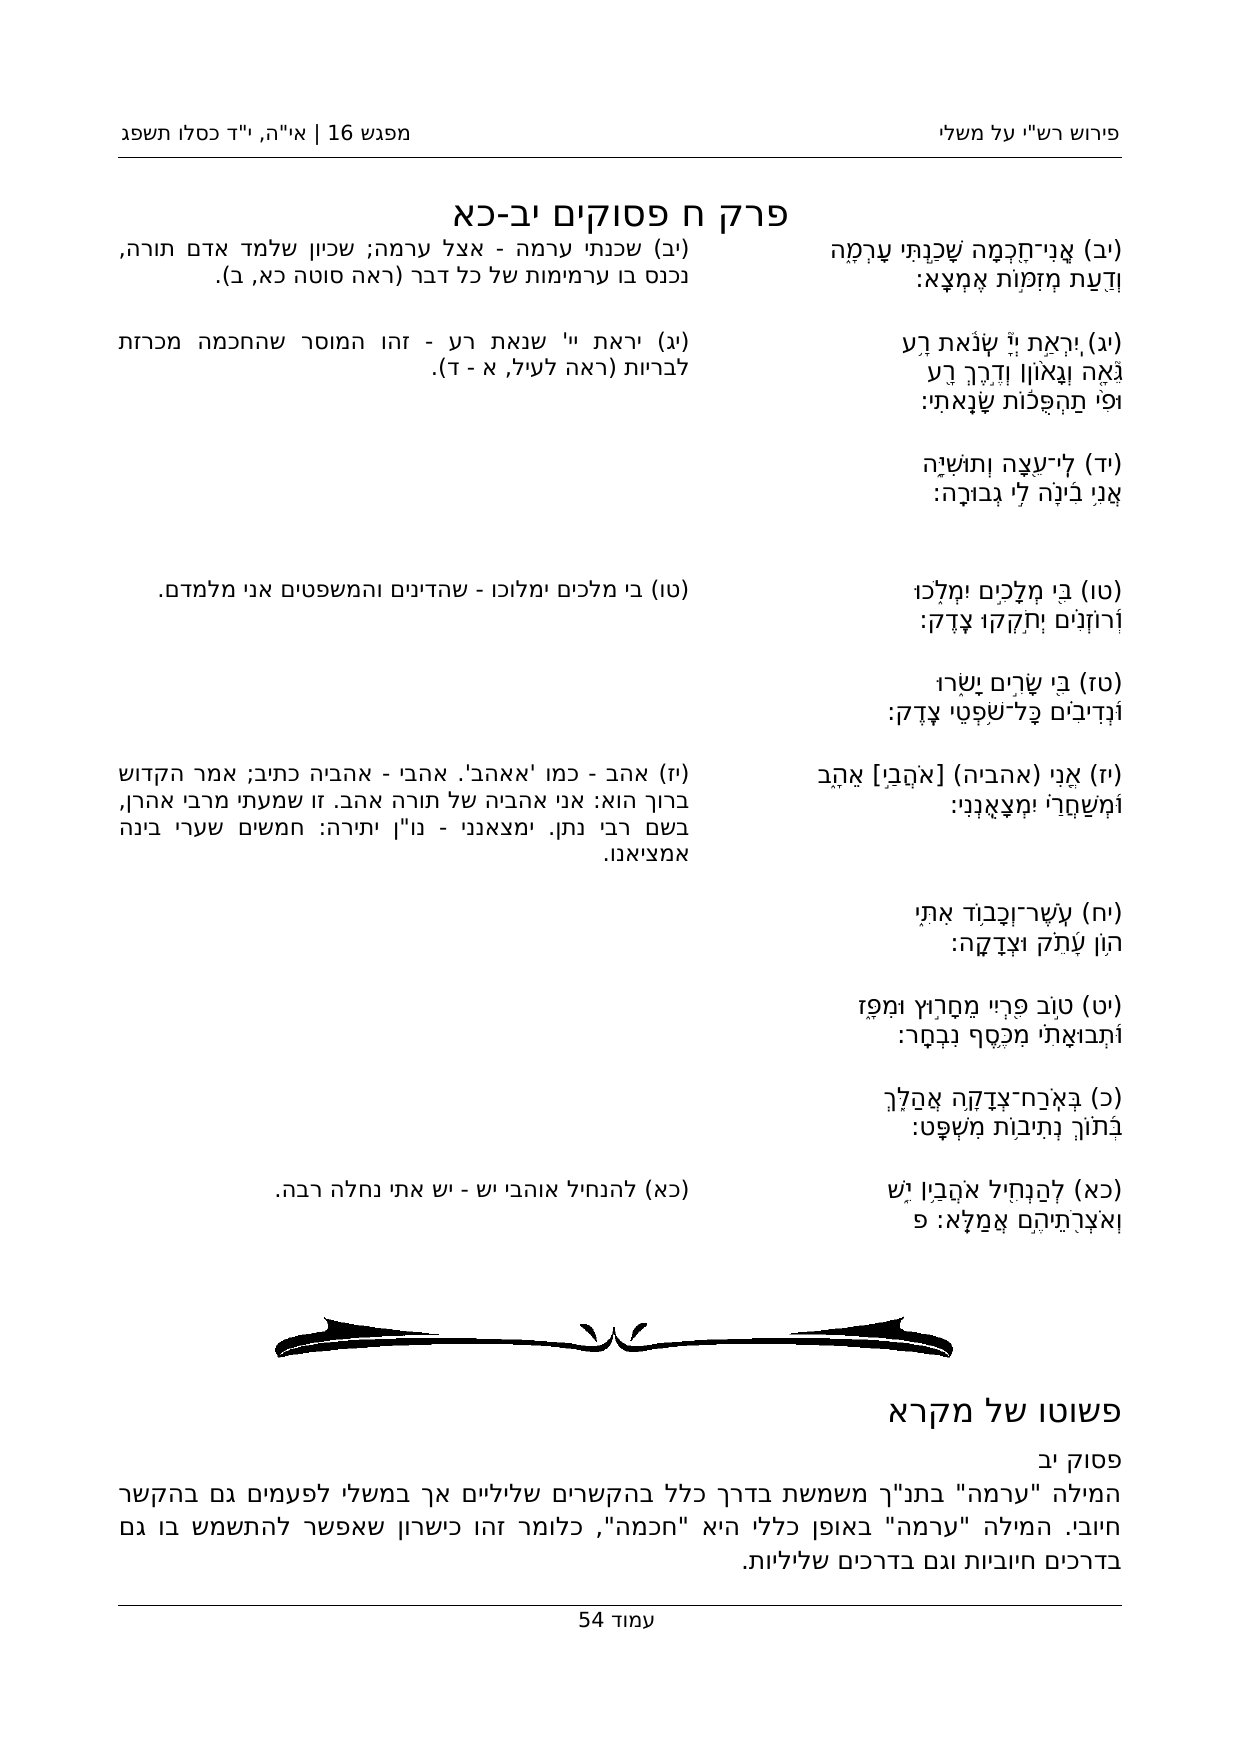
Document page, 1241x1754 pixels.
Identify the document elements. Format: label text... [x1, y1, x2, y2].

table_header [690, 235, 709, 328]
table_cell (כא) להנחיל אוהבי יש - יש אתי נחלה רבה. [118, 1176, 690, 1268]
table_header (יב) שכנתי ערמה - אצל ערמה; שכיון שלמד אדם תורה, נכנס בו ערמימות של כל דבר (ראה סוטה כא, ב). [118, 235, 690, 328]
table_cell (כא) לְהַנְחִ֖יל אֹהֲבַ֥י׀ יֵ֑שׁ וְאֹצְרֹ֖תֵיהֶ֣ם אֲמַלֵּֽא: פ [709, 1176, 1123, 1268]
table_cell [118, 991, 690, 1083]
table_cell (יד) לִֽי־עֵ֭צָה וְתוּשִׁיָּ֑ה אֲנִ֥י בִ֝ינָ֗ה לִ֣י גְבוּרָֽה: [709, 449, 1123, 576]
table_cell [118, 899, 690, 991]
table_cell (יח) עֹֽשֶׁר־וְכָב֥וֹד אִתִּ֑י ה֥וֹן עָ֝תֵ֗ק וּצְדָקָֽה: [709, 899, 1123, 991]
table_cell [118, 1083, 690, 1176]
table_cell [690, 328, 709, 449]
table_cell [690, 668, 709, 761]
table_cell [690, 1176, 709, 1268]
table_cell [690, 899, 709, 991]
table_cell (יג) יִֽרְאַ֣ת יְיָ֘ שְֽׂנֹ֫את רָ֥ע גֵּ֮אָ֤ה וְגָא֨וֹן׀ וְדֶ֣רֶךְ רָ֭ע וּפִ֨י תַהְפֻּכ֬וֹת שָׂנֵֽאתִי: [709, 328, 1123, 449]
table_cell [690, 1083, 709, 1176]
table_cell [690, 761, 709, 898]
table_cell (טו) בִּ֭י מְלָכִ֣ים יִמְלֹ֑כוּ וְ֝רוֹזְנִ֗ים יְחֹ֣קְקוּ צֶֽדֶק: [709, 576, 1123, 668]
table_cell (יג) יראת יי' שנאת רע - זהו המוסר שהחכמה מכרזת לבריות (ראה לעיל, א - ד). [118, 328, 690, 449]
table_cell (יז) אהב - כמו 'אאהב'. אהבי - אהביה כתיב; אמר הקדוש ברוך הוא: אני אהביה של תורה אהב. זו שמעתי מרבי אהרן, בשם רבי נתן. ימצאנני - נו"ן יתירה: חמשים שערי בינה אמציאנו. [118, 761, 690, 898]
table_header (יב) אֲֽנִי־חָ֭כְמָה שָׁכַ֣נְתִּי עָרְמָ֑ה וְדַ֖עַת מְזִמּ֣וֹת אֶמְצָֽא: [709, 235, 1123, 328]
table_cell [690, 991, 709, 1083]
table_cell (יז) אֲ֭נִי (אהביה) [אֹהֲבַ֣י] אֵהָ֑ב וּ֝מְשַׁחֲרַ֗י יִמְצָאֻֽנְנִי: [709, 761, 1123, 898]
table_cell [118, 668, 690, 761]
text פרק ח פסוקים יב-כא [118, 192, 1122, 235]
text פשוטו של מקרא [118, 1392, 1122, 1431]
table_cell [690, 576, 709, 668]
table_cell [118, 449, 690, 576]
table_cell (טז) בִּ֭י שָׂרִ֣ים יָשֹׂ֑רוּ וּ֝נְדִיבִ֗ים כָּל־שֹׁ֥פְטֵי צֶֽדֶק: [709, 668, 1123, 761]
table_cell (יט) ט֣וֹב פִּ֭רְיִי מֵחָר֣וּץ וּמִפָּ֑ז וּ֝תְבוּאָתִ֗י מִכֶּ֥סֶף נִבְחָֽר: [709, 991, 1123, 1083]
table_cell (כ) בְּאֹֽרַח־צְדָקָ֥ה אֲהַלֵּ֑ךְ בְּ֝ת֗וֹךְ נְתִיב֥וֹת מִשְׁפָּֽט: [709, 1083, 1123, 1176]
picture [272, 1314, 954, 1363]
table_cell [690, 449, 709, 576]
table_cell (טו) בי מלכים ימלוכו - שהדינים והמשפטים אני מלמדם. [118, 576, 690, 668]
text פסוק יב [118, 1446, 1122, 1475]
text המילה "ערמה" בתנ"ך משמשת בדרך כלל בהקשרים שליליים אך במשלי לפעמים גם בהקשר חיובי. המילה "ערמה" באופן כללי היא "חכמה", כלומר זהו כישרון שאפשר להתשמש בו גם בדרכים חיוביות וגם בדרכים שליליות. [118, 1479, 1122, 1575]
